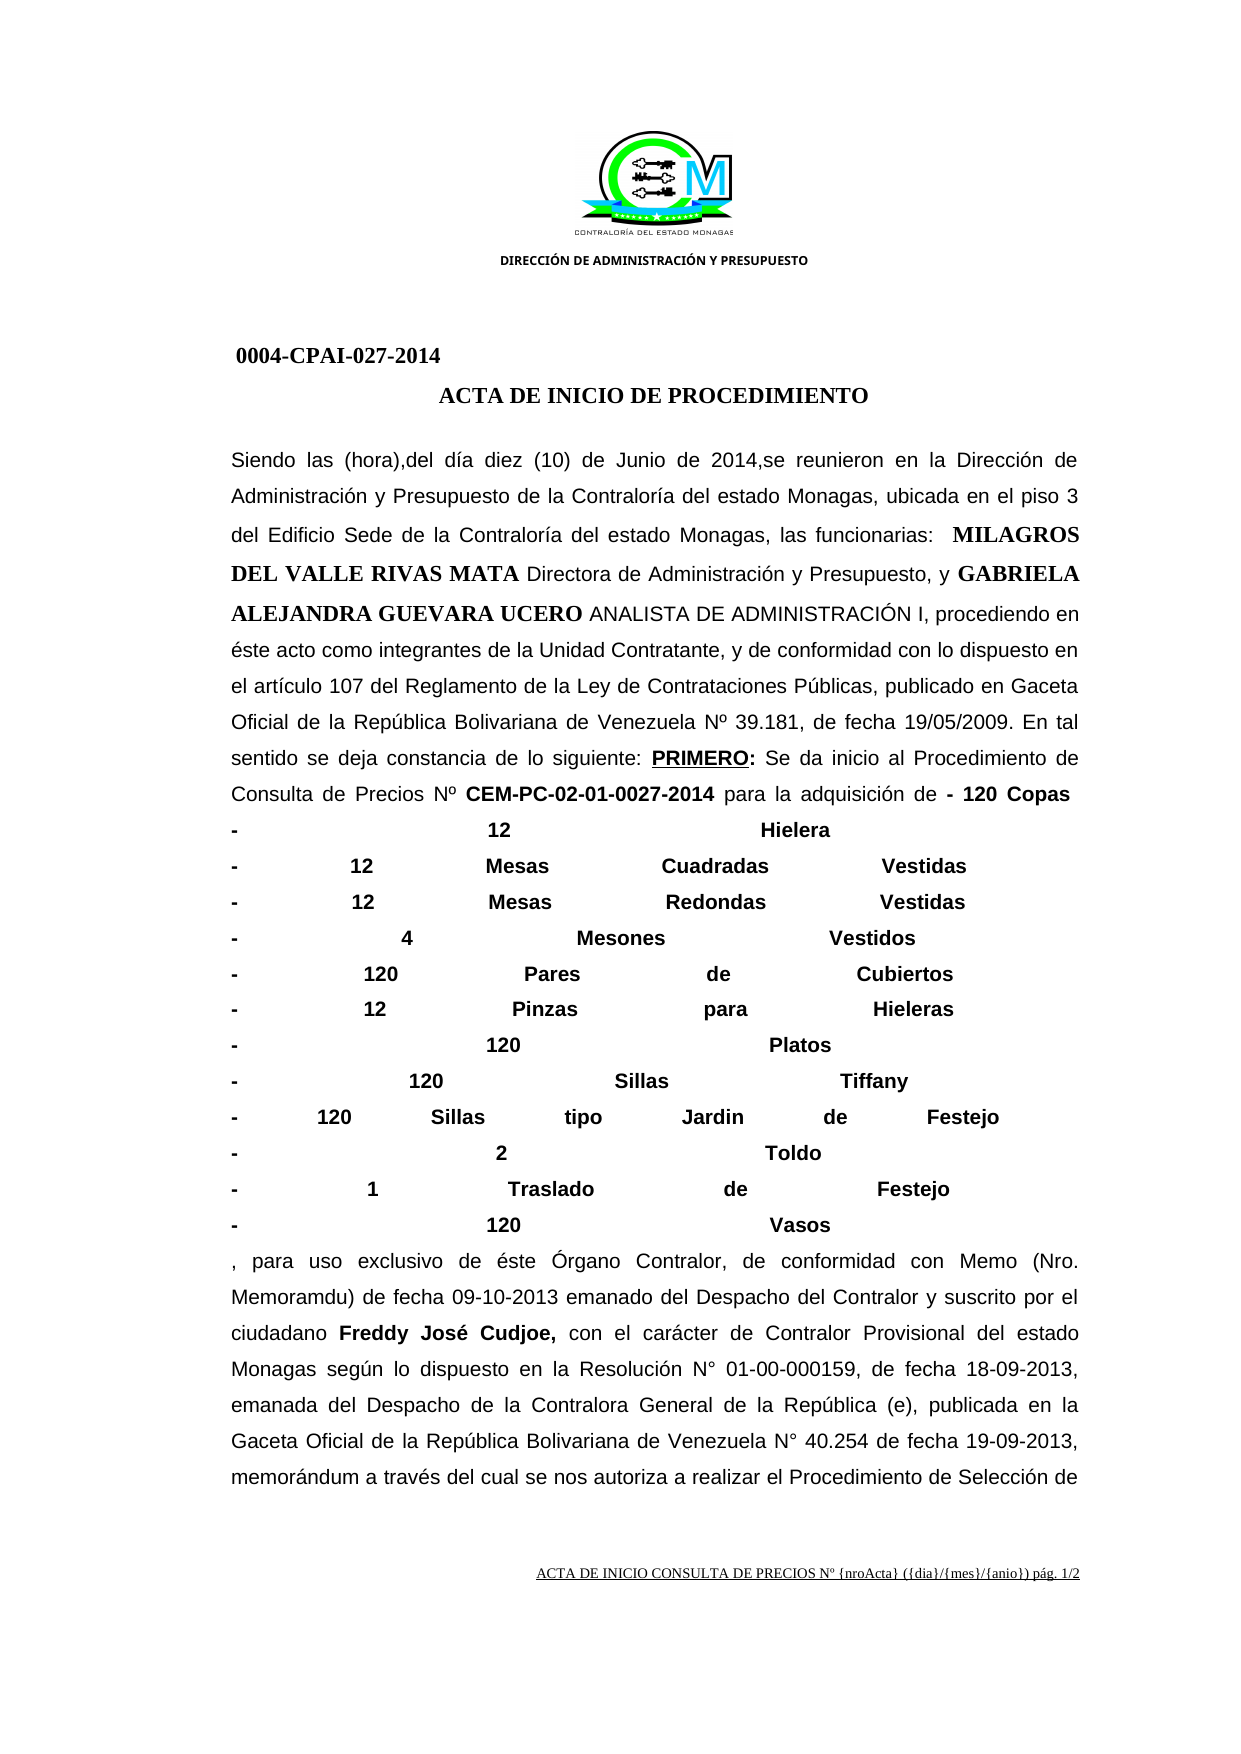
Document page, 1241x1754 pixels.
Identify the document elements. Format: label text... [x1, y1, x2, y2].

picture [574, 131, 733, 235]
text 0004-CPAI-027-2014 [230, 342, 1080, 369]
text ACTA DE INICIO DE PROCEDIMIENTO [228, 382, 1080, 408]
text Siendo las (hora),del día diez (10) de Junio de 2014,se reunieron en la Dirección de Administración y Presupuesto de la Contraloría del estado Monagas, ubicada en el piso 3 del Edificio Sede de la Contraloría del estado Monagas, las funcionarias: MILAGROS DEL VALLE RIVAS MATA Directora de Administración y Presupuesto, y GABRIELA ALEJANDRA GUEVARA UCERO ANALISTA DE ADMINISTRACIÓN I, procediendo en éste acto como integrantes de la Unidad Contratante, y de conformidad con lo dispuesto en el artículo 107 del Reglamento de la Ley de Contrataciones Públicas, publicado en Gaceta Oficial de la República Bolivariana de Venezuela Nº 39.181, de fecha 19/05/2009. En tal sentido se deja constancia de lo siguiente: PRIMERO: Se da inicio al Procedimiento de Consulta de Precios Nº CEM-PC-02-01-0027-2014 para la adquisición de - 120 Copas - 12 Hielera - 12 Mesas Cuadradas Vestidas - 12 Mesas Redondas Vestidas - 4 Mesones Vestidos - 120 Pares de Cubiertos - 12 Pinzas para Hieleras - 120 Platos - 120 Sillas Tiffany - 120 Sillas tipo Jardin de Festejo - 2 Toldo - 1 Traslado de Festejo - 120 Vasos , para uso exclusivo de éste Órgano Contralor, de conformidad con Memo (Nro. Memoramdu) de fecha 09-10-2013 emanado del Despacho del Contralor y suscrito por el ciudadano Freddy José Cudjoe, con el carácter de Contralor Provisional del estado Monagas según lo dispuesto en la Resolución N° 01-00-000159, de fecha 18-09-2013, emanada del Despacho de la Contralora General de la República (e), publicada en la Gaceta Oficial de la República Bolivariana de Venezuela N° 40.254 de fecha 19-09-2013, memorándum a través del cual se nos autoriza a realizar el Procedimiento de Selección de [231, 448, 1080, 1488]
